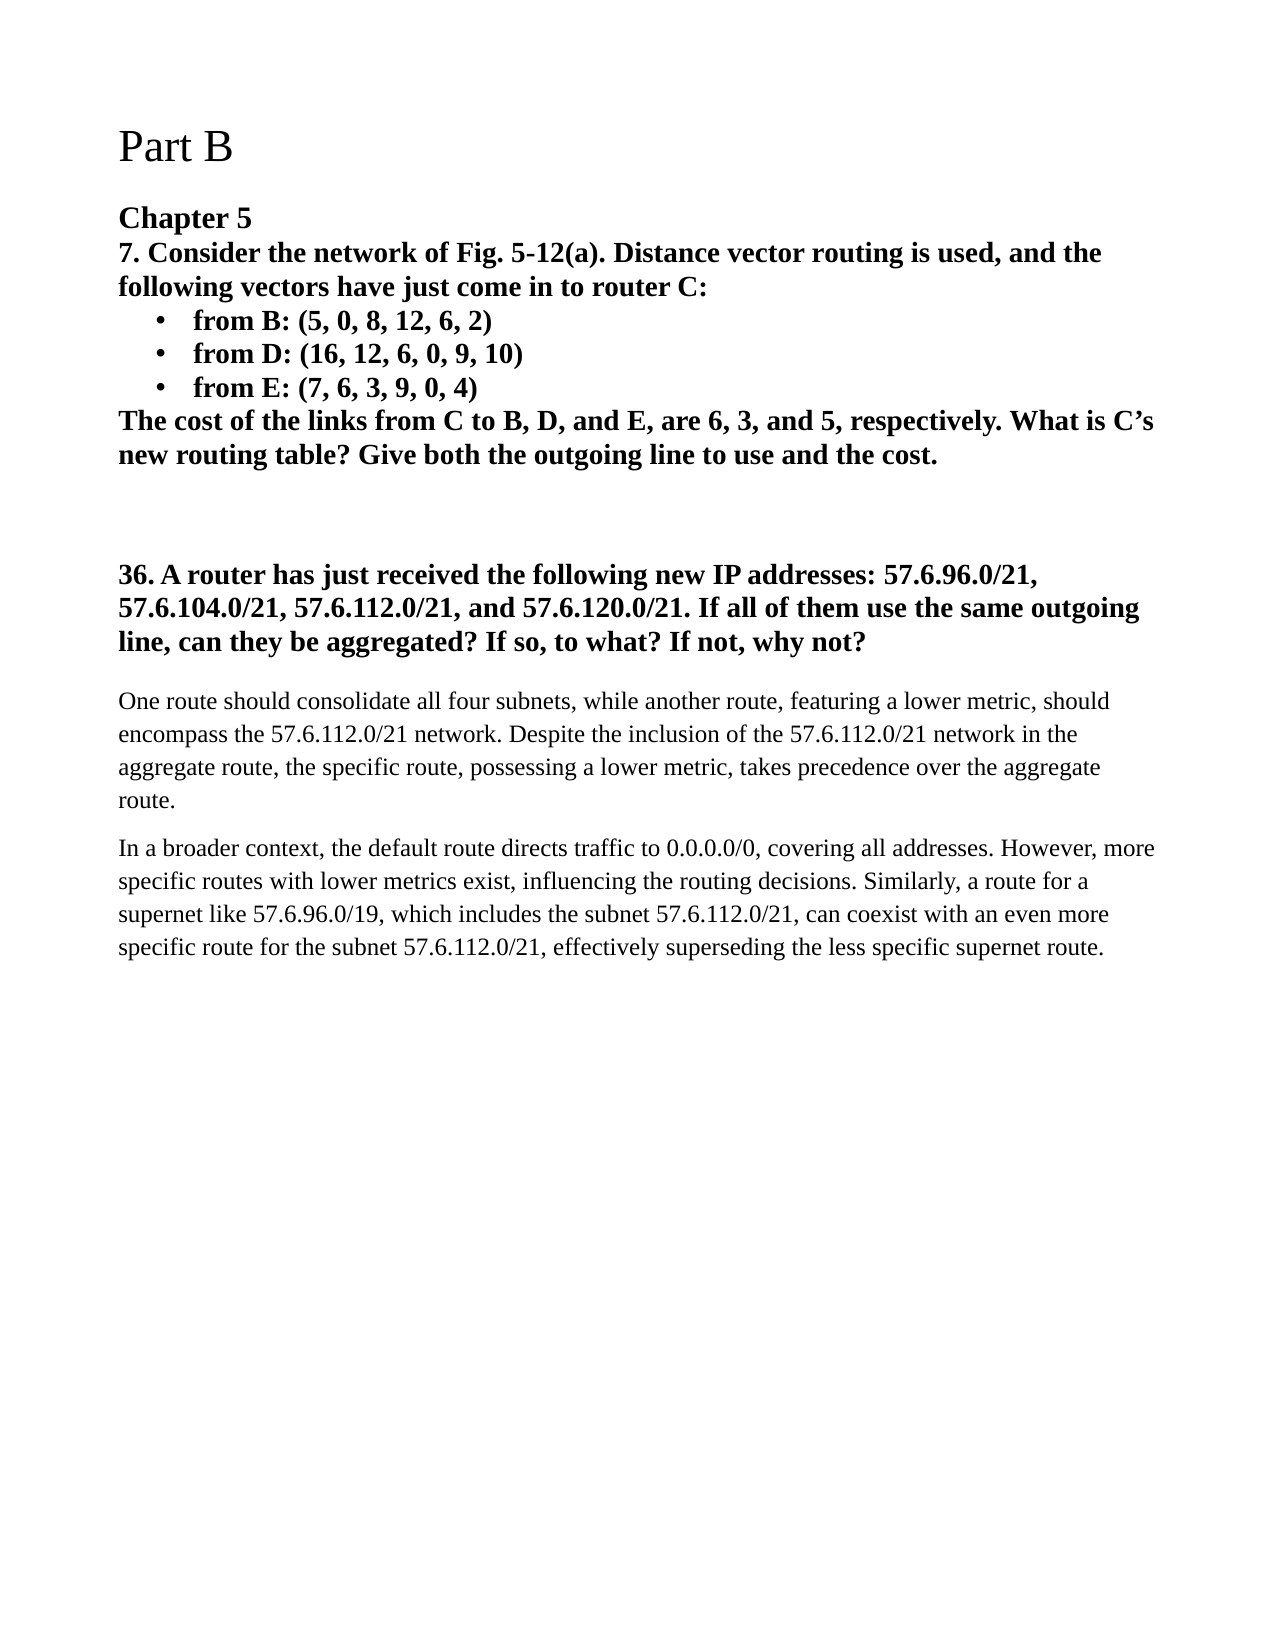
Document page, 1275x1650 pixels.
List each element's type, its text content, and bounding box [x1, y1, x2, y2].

text Part B [118, 118, 1157, 171]
list from E: (7, 6, 3, 9, 0, 4) [156, 370, 1157, 403]
text 7. Consider the network of Fig. 5-12(a). Distance vector routing is used, and the following vectors have just come in to router C: [118, 236, 1157, 303]
list from B: (5, 0, 8, 12, 6, 2) [156, 303, 1157, 336]
text Chapter 5 [118, 199, 1157, 236]
text In a broader context, the default route directs traffic to 0.0.0.0/0, covering all addresses. However, more specific routes with lower metrics exist, influencing the routing decisions. Similarly, a route for a supernet like 57.6.96.0/19, which includes the subnet 57.6.112.0/21, can coexist with an even more specific route for the subnet 57.6.112.0/21, effectively superseding the less specific supernet route. [118, 833, 1157, 961]
text 36. A router has just received the following new IP addresses: 57.6.96.0/21, 57.6.104.0/21, 57.6.112.0/21, and 57.6.120.0/21. If all of them use the same outgoing line, can they be aggregated? If so, to what? If not, why not? [118, 557, 1157, 657]
list from D: (16, 12, 6, 0, 9, 10) [156, 336, 1157, 370]
text One route should consolidate all four subnets, while another route, featuring a lower metric, should encompass the 57.6.112.0/21 network. Despite the inclusion of the 57.6.112.0/21 network in the aggregate route, the specific route, possessing a lower metric, takes precedence over the aggregate route. [118, 686, 1157, 814]
text The cost of the links from C to B, D, and E, are 6, 3, and 5, respectively. What is C’s new routing table? Give both the outgoing line to use and the cost. [118, 403, 1157, 471]
